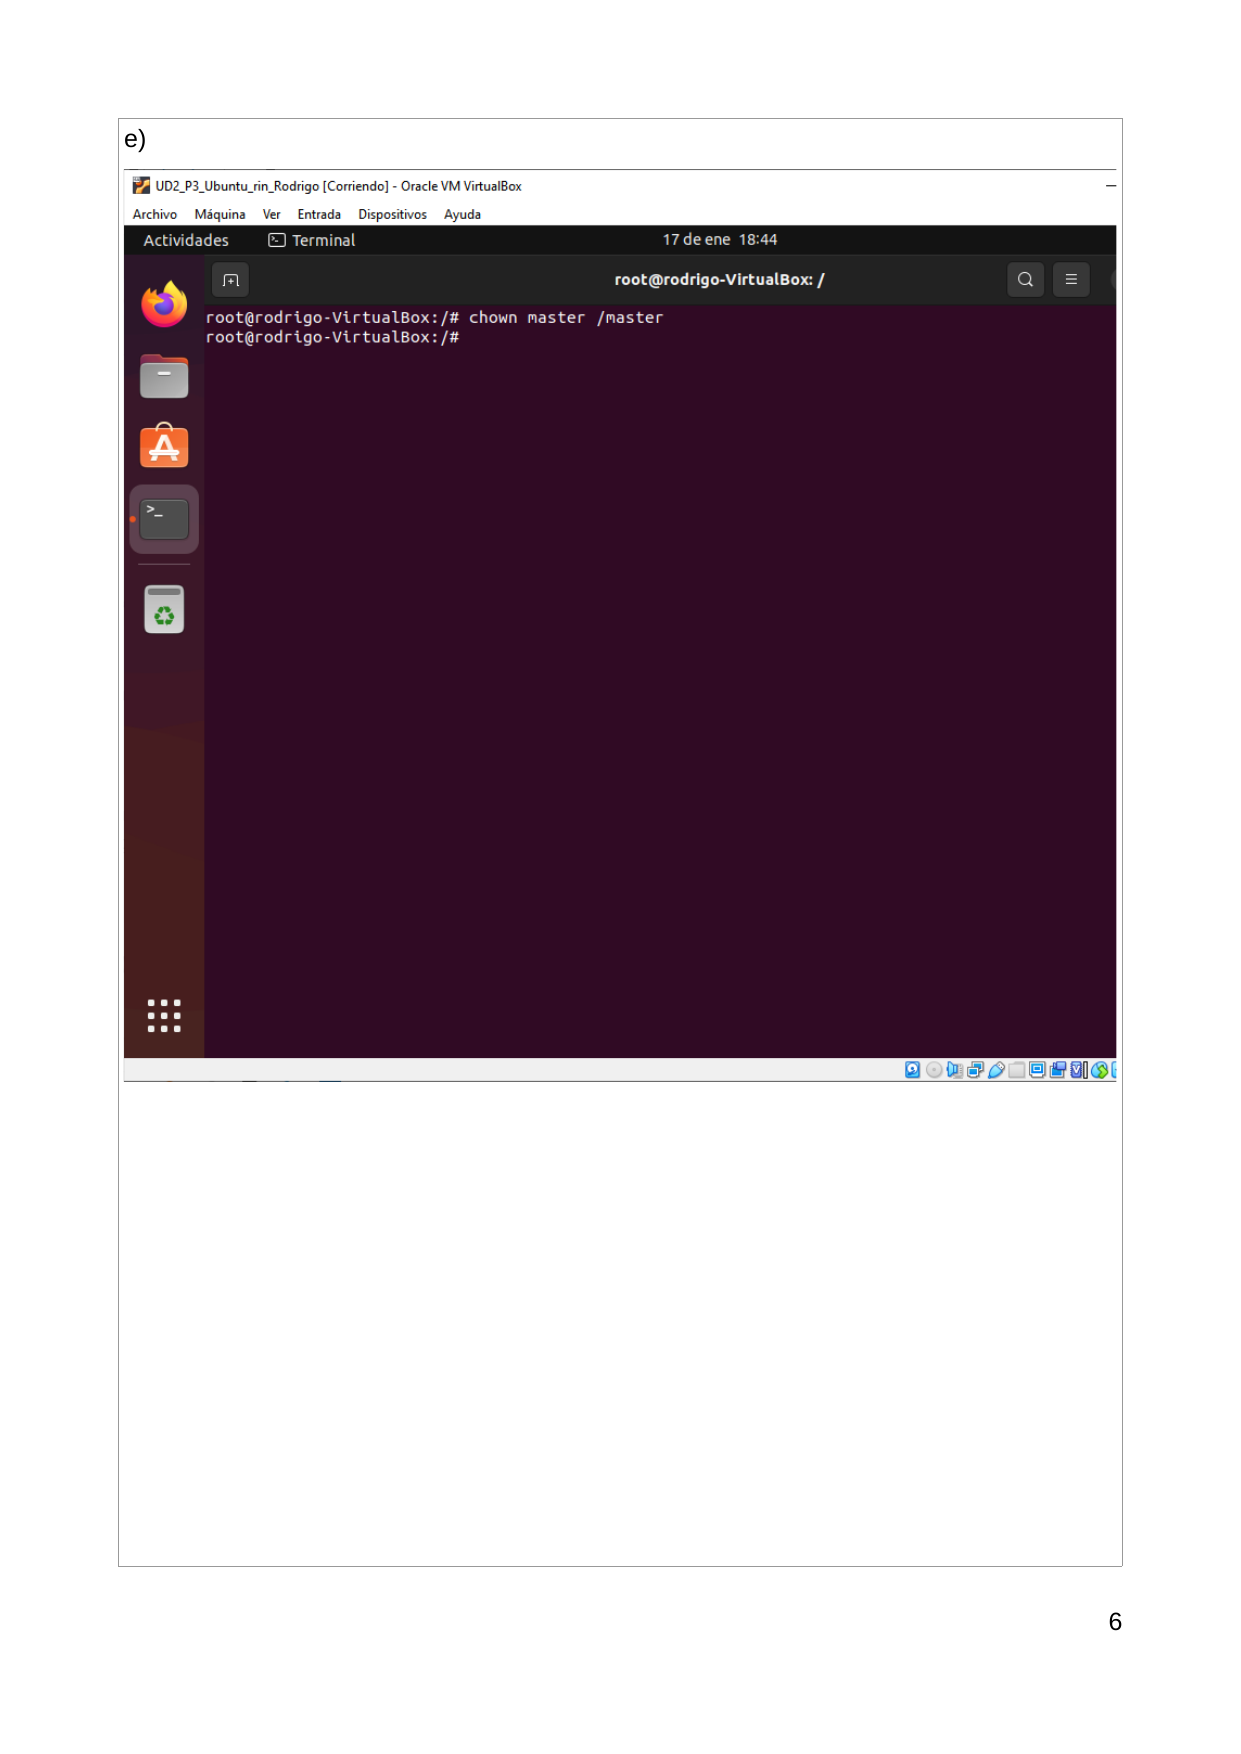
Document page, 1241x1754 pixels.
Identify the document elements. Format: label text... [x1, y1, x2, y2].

table_cell e) [119, 119, 1122, 1566]
picture [123, 169, 1117, 1082]
